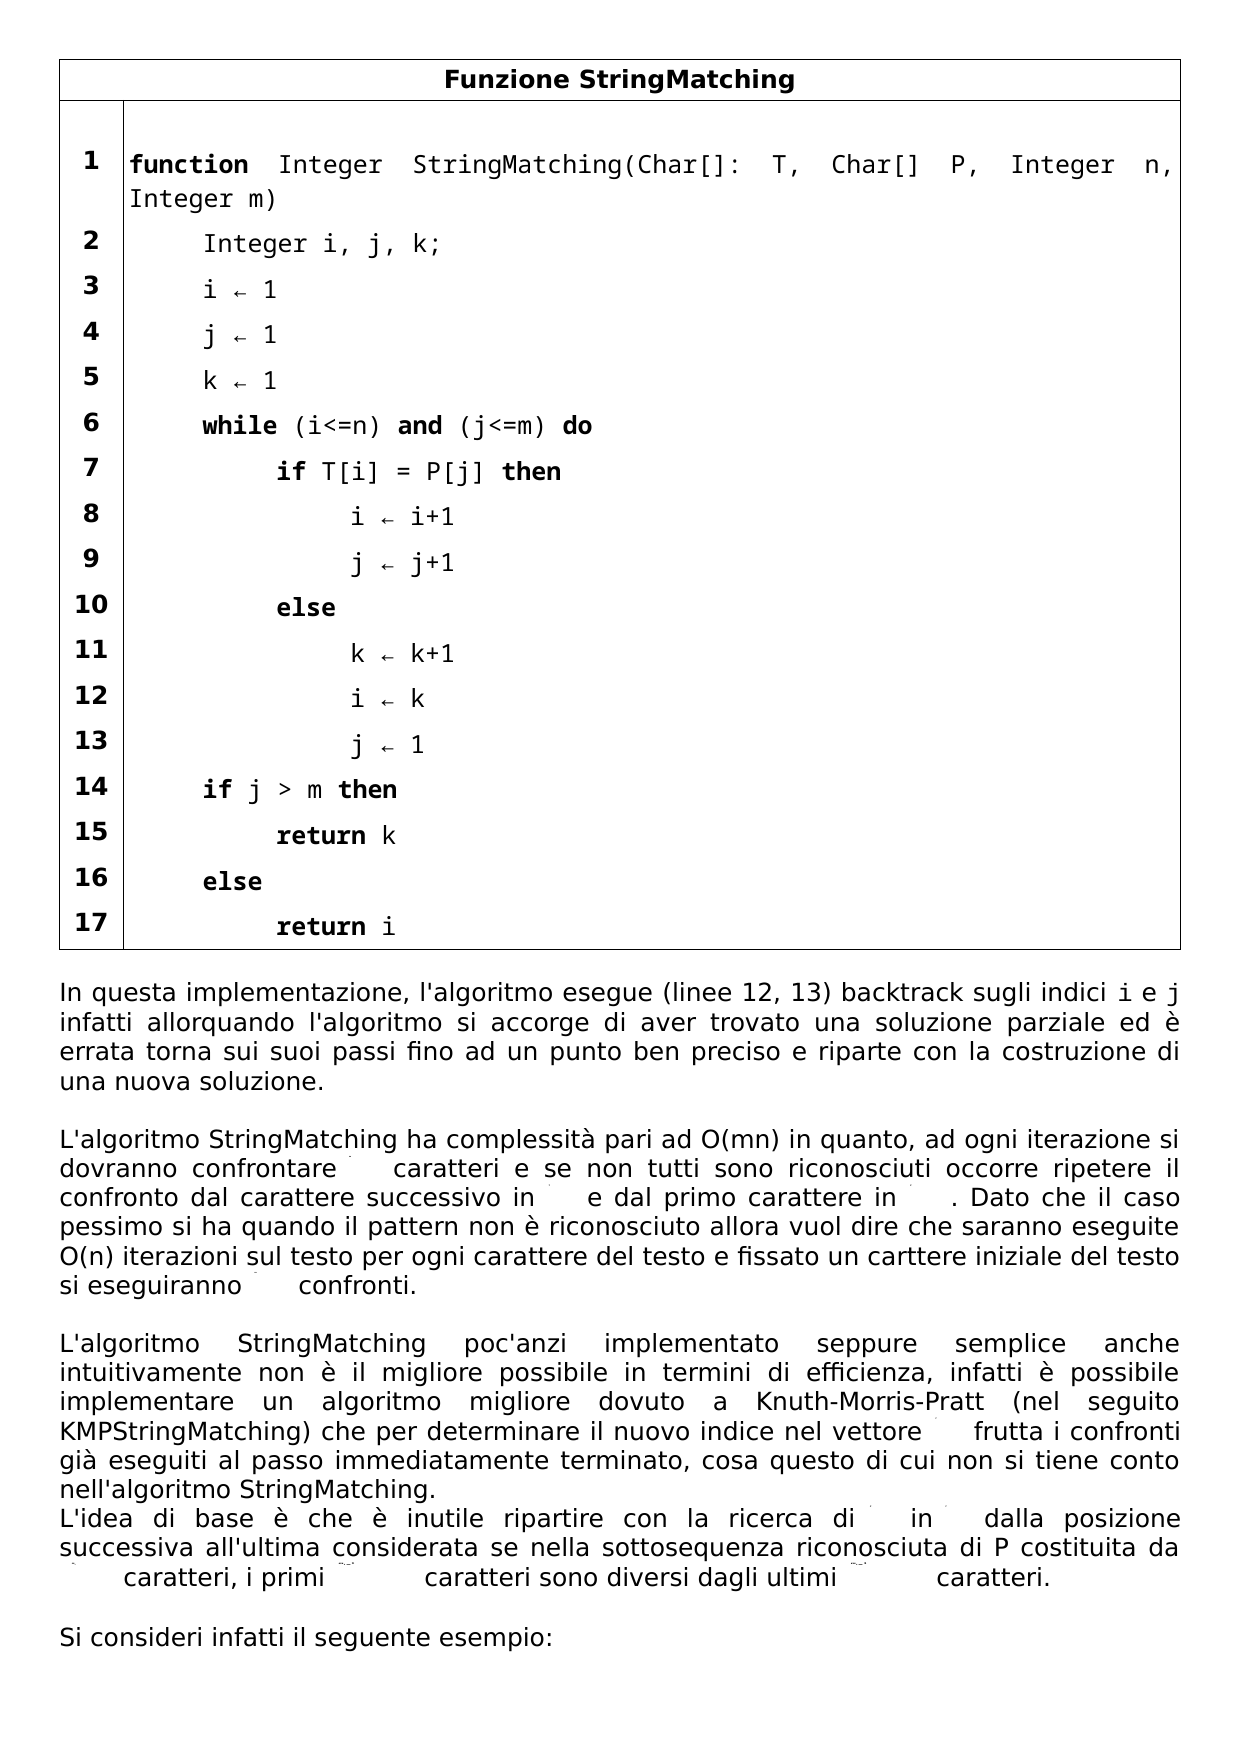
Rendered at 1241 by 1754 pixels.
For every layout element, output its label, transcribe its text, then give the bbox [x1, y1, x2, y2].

text L'algoritmo StringMatching poc'anzi implementato seppure semplice anche intuitivamente non è il migliore possibile in termini di efficienza, infatti è possibile implementare un algoritmo migliore dovuto a Knuth-Morris-Pratt (nel seguito KMPStringMatching) che per determinare il nuovo indice nel vettorefrutta i confronti già eseguiti al passo immediatamente terminato, cosa questo di cui non si tiene conto nell'algoritmo StringMatching. [59, 1329, 1181, 1504]
table_cell if T[i] = P[j] then [124, 448, 1180, 493]
table_cell [60, 101, 123, 141]
table_cell 3 [60, 266, 123, 311]
text In questa implementazione, l'algoritmo esegue (linee 12, 13) backtrack sugli indici i e j infatti allorquando l'algoritmo si accorge di aver trovato una soluzione parziale ed è errata torna sui suoi passi fino ad un punto ben preciso e riparte con la costruzione di una nuova soluzione. [59, 978, 1181, 1096]
table_cell 8 [60, 493, 123, 539]
table_cell 9 [60, 539, 123, 584]
table_cell return i [124, 903, 1180, 948]
table_cell 10 [60, 584, 123, 630]
table_cell 7 [60, 448, 123, 493]
table_cell i ← i+1 [124, 493, 1180, 539]
table_cell 4 [60, 311, 123, 357]
table_cell 1 [60, 141, 123, 220]
table_cell else [124, 858, 1180, 903]
table_cell j ← j+1 [124, 539, 1180, 584]
text L'idea di base è che è inutile ripartire con la ricerca diindalla posizione successiva all'ultima considerata se nella sottosequenza riconosciuta di P costituita dacaratteri, i primicaratteri sono diversi dagli ultimicaratteri. [59, 1504, 1181, 1594]
table_cell i ← k [124, 675, 1180, 721]
table_cell 14 [60, 766, 123, 812]
table_cell 17 [60, 903, 123, 948]
text L'algoritmo StringMatching ha complessità pari ad O(mn) in quanto, ad ogni iterazione si dovranno confrontarecaratteri e se non tutti sono riconosciuti occorre ripetere il confronto dal carattere successivo ine dal primo carattere in. Dato che il caso pessimo si ha quando il pattern non è riconosciuto allora vuol dire che saranno eseguite O(n) iterazioni sul testo per ogni carattere del testo e fissato un carttere iniziale del testo si eseguirannoconfronti. [59, 1125, 1181, 1300]
table_cell Integer i, j, k; [124, 220, 1180, 266]
table_cell 13 [60, 721, 123, 766]
table_cell [124, 101, 1180, 141]
table_cell i ← 1 [124, 266, 1180, 311]
table_header Funzione StringMatching [60, 60, 1180, 100]
table_cell 16 [60, 858, 123, 903]
table_cell j ← 1 [124, 311, 1180, 357]
table_cell k ← k+1 [124, 630, 1180, 675]
table_cell if j > m then [124, 766, 1180, 812]
table_cell k ← 1 [124, 357, 1180, 402]
table_cell 6 [60, 402, 123, 448]
table_cell 5 [60, 357, 123, 402]
table_cell 11 [60, 630, 123, 675]
table_cell return k [124, 812, 1180, 857]
text Si consideri infatti il seguente esempio: [59, 1623, 1181, 1652]
table_cell j ← 1 [124, 721, 1180, 766]
table_cell 12 [60, 675, 123, 721]
table_cell function Integer StringMatching(Char[]: T, Char[] P, Integer n, Integer m) [124, 141, 1180, 220]
table_cell 15 [60, 812, 123, 857]
table_cell while (i<=n) and (j<=m) do [124, 402, 1180, 448]
table_cell else [124, 584, 1180, 630]
table_cell 2 [60, 220, 123, 266]
